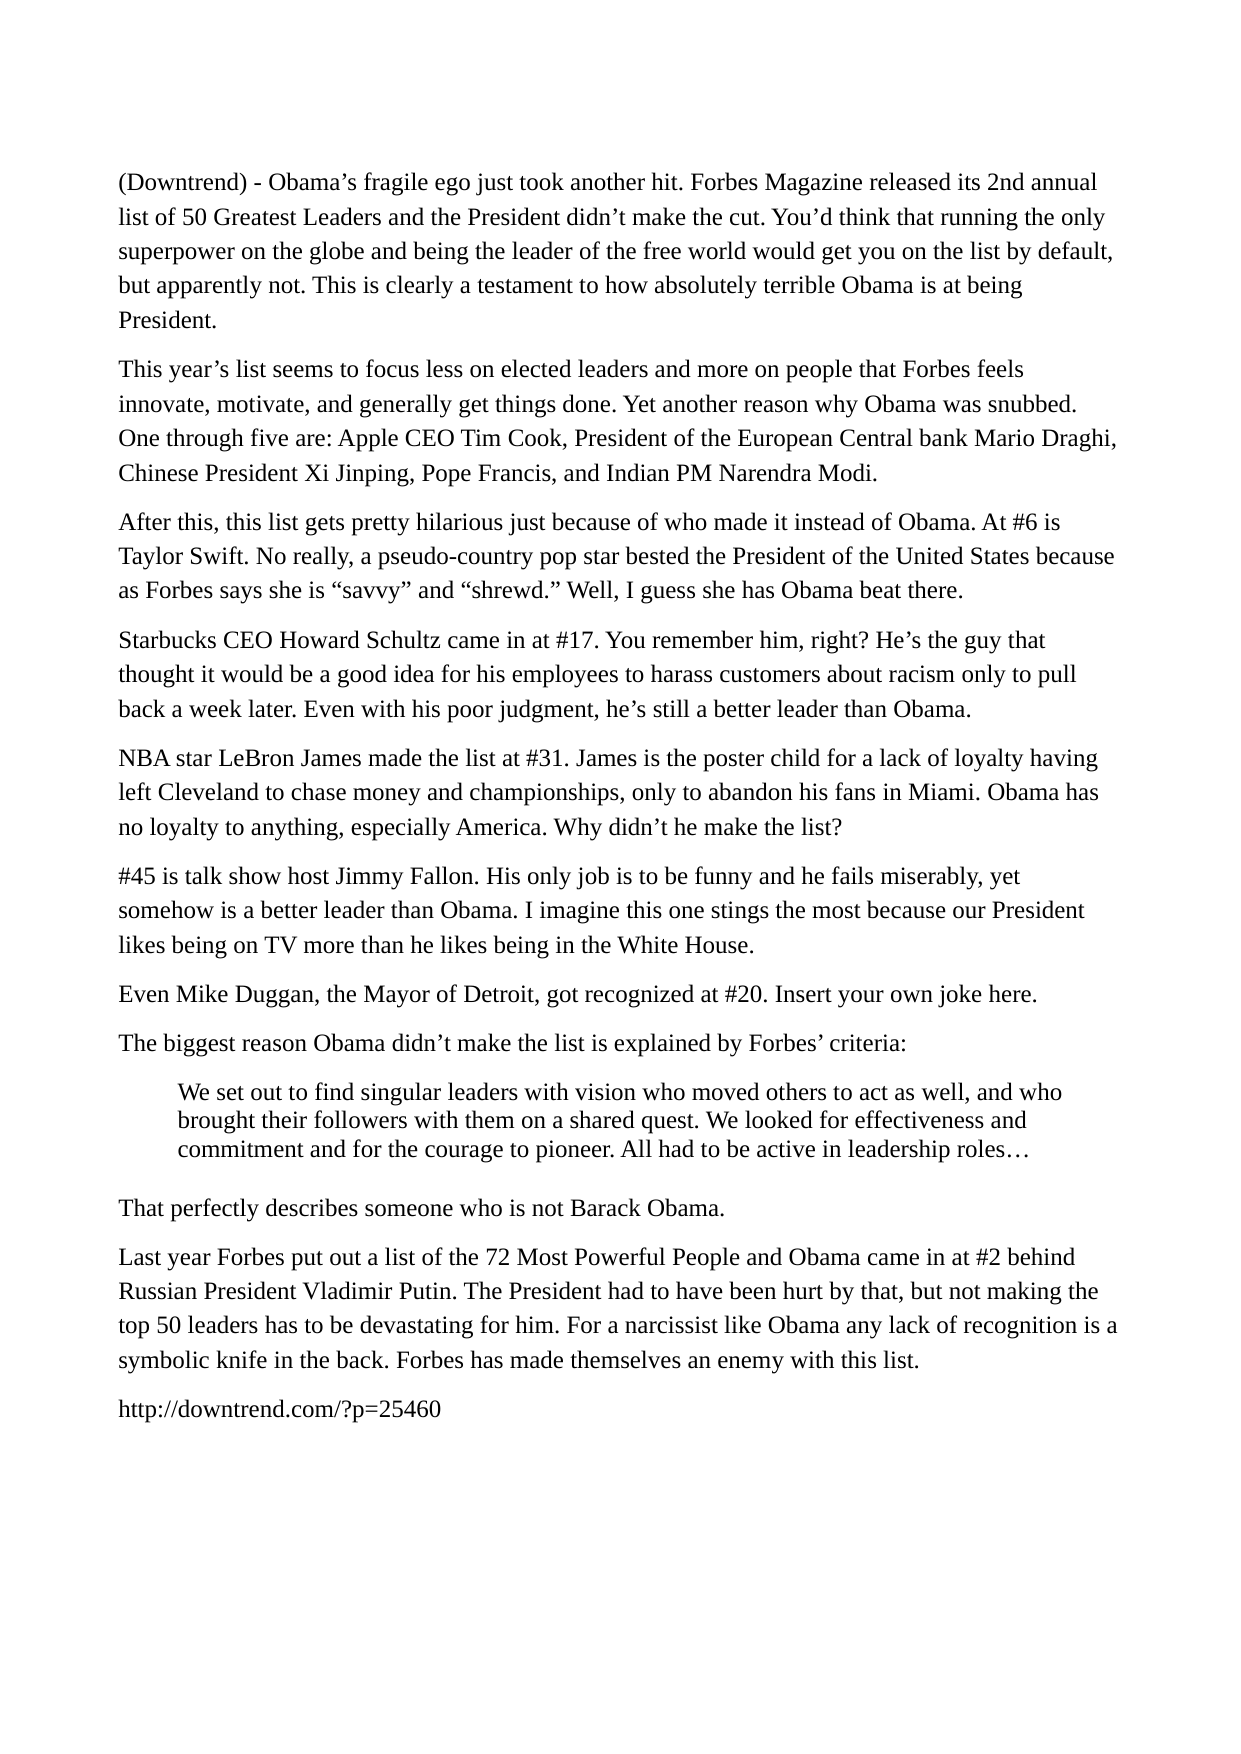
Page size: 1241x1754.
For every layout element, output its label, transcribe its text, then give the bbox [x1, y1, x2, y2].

text Starbucks CEO Howard Schultz came in at #17. You remember him, right? He’s the guy that thought it would be a good idea for his employees to harass customers about racism only to pull back a week later. Even with his poor judgment, he’s still a better leader than Obama. [118, 625, 1122, 722]
text Even Mike Duggan, the Mayor of Detroit, got recognized at #20. Insert your own joke here. [118, 979, 1122, 1007]
text This year’s list seems to focus less on elected leaders and more on people that Forbes feels innovate, motivate, and generally get things done. Yet another reason why Obama was snubbed. One through five are: Apple CEO Tim Cook, President of the European Central bank Mario Draghi, Chinese President Xi Jinping, Pope Francis, and Indian PM Narendra Modi. [118, 354, 1122, 486]
text NBA star LeBron James made the list at #31. James is the poster child for a lack of loyalty having left Cleveland to chase money and championships, only to abandon his fans in Miami. Obama has no loyalty to anything, especially America. Why didn’t he make the list? [118, 743, 1122, 840]
text Last year Forbes put out a list of the 72 Most Powerful People and Obama came in at #2 behind Russian President Vladimir Putin. The President had to have been hurt by that, but not making the top 50 leaders has to be devastating for him. For a narcissist like Obama any lack of recognition is a symbolic knife in the back. Forbes has made themselves an enemy with this list. [118, 1242, 1122, 1374]
text #45 is talk show host Jimmy Fallon. His only job is to be funny and he fails miserably, yet somehow is a better leader than Obama. I imagine this one stings the most because our President likes being on TV more than he likes being in the White House. [118, 861, 1122, 958]
text After this, this list gets pretty hilarious just because of who made it instead of Obama. At #6 is Taylor Swift. No really, a pseudo-country pop star bested the President of the United States because as Forbes says she is “savvy” and “shrewd.” Well, I guess she has Obama beat there. [118, 507, 1122, 604]
text We set out to find singular leaders with vision who moved others to act as well, and who brought their followers with them on a shared quest. We looked for effectiveness and commitment and for the courage to pioneer. All had to be active in leadership roles… [177, 1077, 1063, 1163]
text http://downtrend.com/?p=25460 [118, 1394, 1122, 1423]
text (Downtrend) - Obama’s fragile ego just took another hit. Forbes Magazine released its 2nd annual list of 50 Greatest Leaders and the President didn’t make the cut. You’d think that running the only superpower on the globe and being the leader of the free world would get you on the list by default, but apparently not. This is clearly a testament to how absolutely terrible Obama is at being President. [118, 167, 1122, 334]
text The biggest reason Obama didn’t make the list is explained by Forbes’ criteria: [118, 1028, 1122, 1057]
text That perfectly describes someone who is not Barack Obama. [118, 1193, 1122, 1221]
